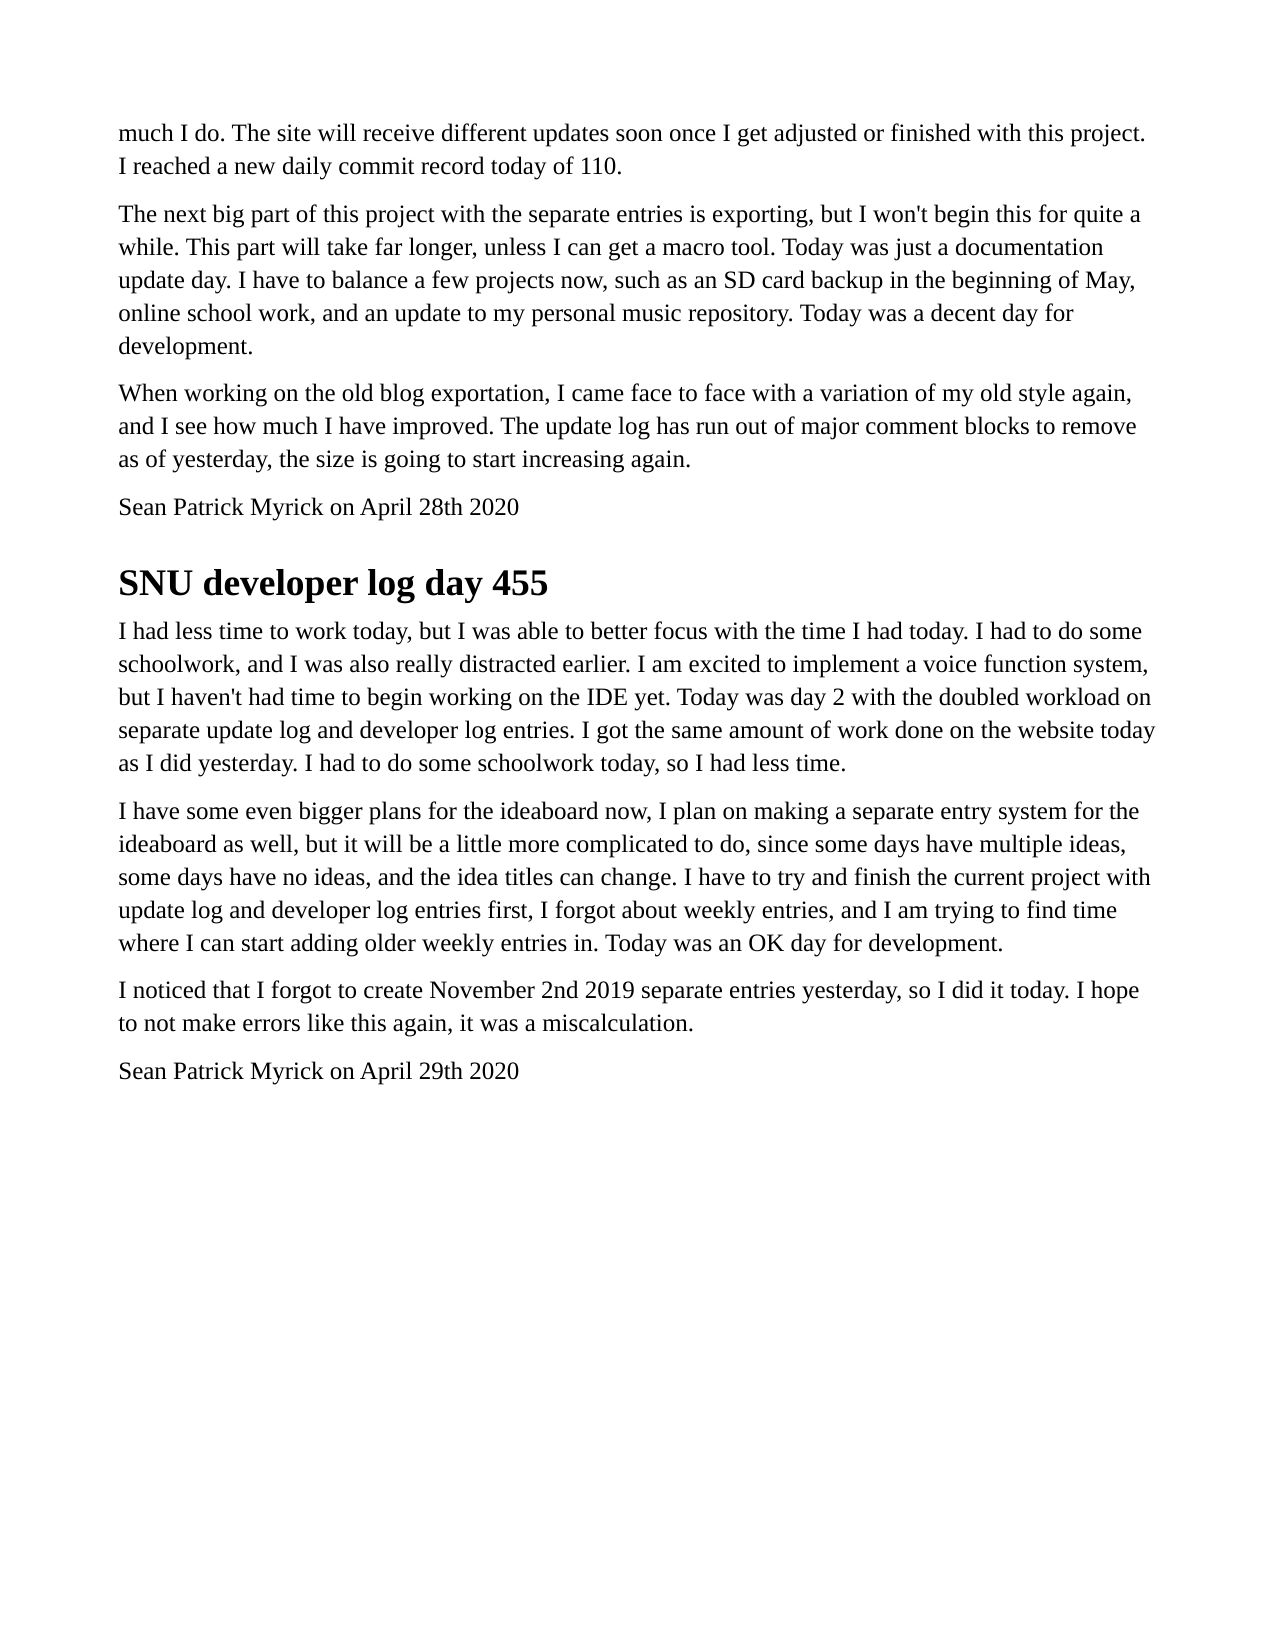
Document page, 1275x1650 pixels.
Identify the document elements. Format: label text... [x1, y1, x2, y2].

subtitle SNU developer log day 455 [118, 561, 1157, 604]
text The next big part of this project with the separate entries is exporting, but I won't begin this for quite a while. This part will take far longer, unless I can get a macro tool. Today was just a documentation update day. I have to balance a few projects now, such as an SD card backup in the beginning of May, online school work, and an update to my personal music repository. Today was a decent day for development. [118, 199, 1157, 359]
text Sean Patrick Myrick on April 28th 2020 [118, 492, 1157, 521]
text Sean Patrick Myrick on April 29th 2020 [118, 1056, 1157, 1085]
text When working on the old blog exportation, I came face to face with a variation of my old style again, and I see how much I have improved. The update log has run out of major comment blocks to remove as of yesterday, the size is going to start increasing again. [118, 378, 1157, 473]
text I had less time to work today, but I was able to better focus with the time I had today. I had to do some schoolwork, and I was also really distracted earlier. I am excited to implement a voice function system, but I haven't had time to begin working on the IDE yet. Today was day 2 with the doubled workload on separate update log and developer log entries. I got the same amount of work done on the website today as I did yesterday. I had to do some schoolwork today, so I had less time. [118, 616, 1157, 777]
text I noticed that I forgot to create November 2nd 2019 separate entries yesterday, so I did it today. I hope to not make errors like this again, it was a miscalculation. [118, 976, 1157, 1037]
text much I do. The site will receive different updates soon once I get adjusted or finished with this project. I reached a new daily commit record today of 110. [118, 118, 1157, 180]
text I have some even bigger plans for the ideaboard now, I plan on making a separate entry system for the ideaboard as well, but it will be a little more complicated to do, since some days have multiple ideas, some days have no ideas, and the idea titles can change. I have to try and finish the current project with update log and developer log entries first, I forgot about weekly entries, and I am trying to find time where I can start adding older weekly entries in. Today was an OK day for development. [118, 796, 1157, 957]
